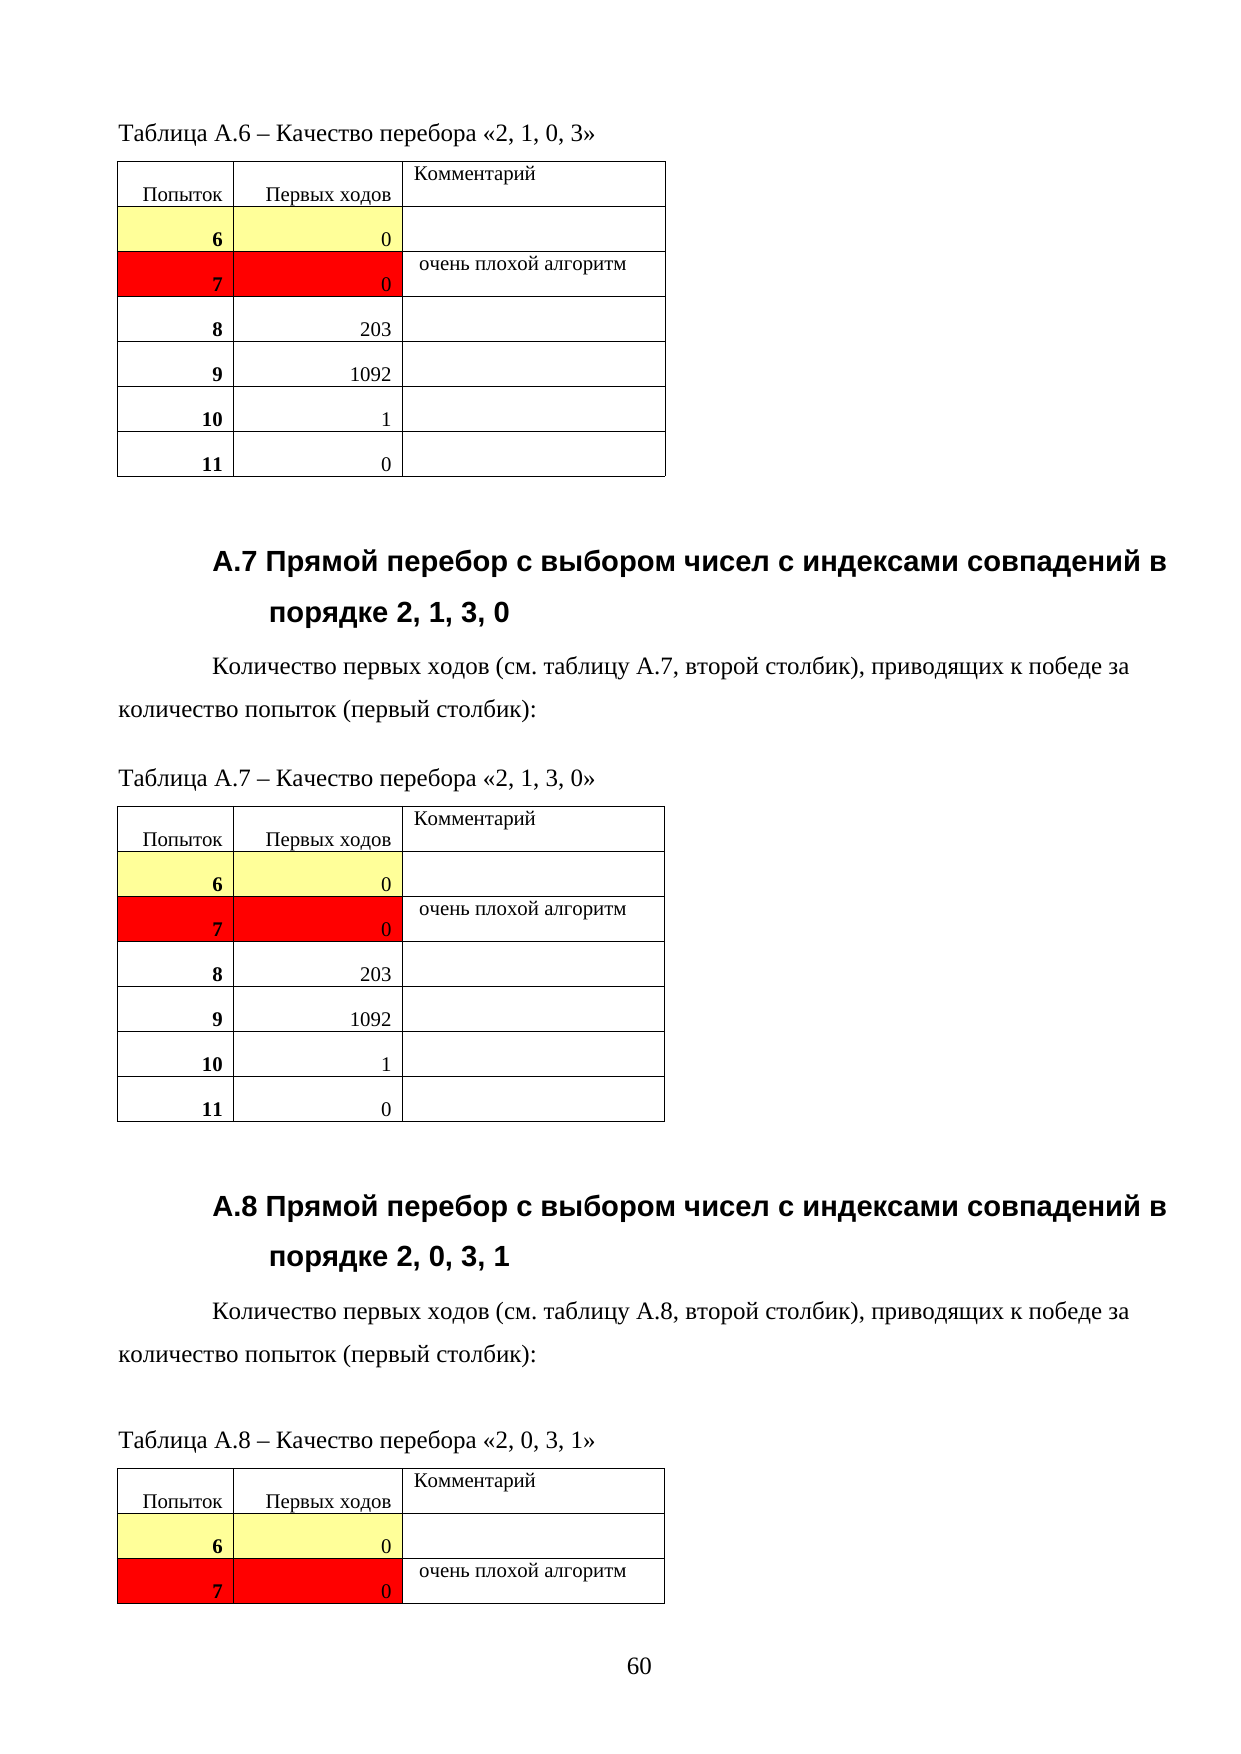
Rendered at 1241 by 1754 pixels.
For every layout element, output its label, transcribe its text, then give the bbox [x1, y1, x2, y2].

table_cell 0 [234, 897, 402, 941]
table_cell [403, 1077, 664, 1121]
table_cell 1092 [234, 987, 402, 1031]
table_header Первых ходов [234, 1469, 402, 1513]
table_header Попыток [118, 1469, 233, 1513]
text Таблица A.7 – Качество перебора «2, 1, 3, 0» [118, 763, 1181, 791]
table_cell 0 [234, 1514, 402, 1558]
table_cell 7 [118, 897, 233, 941]
table_cell [403, 387, 665, 431]
table_cell [403, 1032, 664, 1076]
table_cell 10 [118, 1032, 233, 1076]
table_cell 6 [118, 1514, 233, 1558]
table_cell 9 [118, 987, 233, 1031]
table_header Первых ходов [234, 162, 402, 206]
table_cell 0 [234, 1077, 402, 1121]
text Таблица A.6 – Качество перебора «2, 1, 0, 3» [118, 118, 1181, 147]
table_header Первых ходов [234, 807, 402, 851]
table_cell 8 [118, 942, 233, 986]
table_cell 1 [234, 387, 402, 431]
table_cell [403, 1514, 664, 1558]
table_cell 0 [234, 1559, 402, 1603]
table_header Попыток [118, 162, 233, 206]
table_cell 9 [118, 342, 233, 386]
table_cell 1092 [234, 342, 402, 386]
table_cell очень плохой алгоритм [403, 1559, 664, 1603]
table_header Комментарий [403, 1469, 664, 1513]
table_header Попыток [118, 807, 233, 851]
table_cell 6 [118, 207, 233, 251]
table_cell 1 [234, 1032, 402, 1076]
table_cell очень плохой алгоритм [403, 897, 664, 941]
table_cell 7 [118, 252, 233, 296]
table_cell [403, 852, 664, 896]
table_cell [403, 207, 665, 251]
table_cell 203 [234, 942, 402, 986]
text Количество первых ходов (см. таблицу А.8, второй столбик), приводящих к победе за количество попыток (первый столбик): [118, 1296, 1181, 1368]
table_cell 0 [234, 852, 402, 896]
table_cell [403, 342, 665, 386]
table_header Комментарий [403, 807, 664, 851]
table_cell 0 [234, 207, 402, 251]
text Таблица A.8 – Качество перебора «2, 0, 3, 1» [118, 1425, 1181, 1454]
table_header Комментарий [403, 162, 665, 206]
table_cell 0 [234, 252, 402, 296]
subtitle A.8 Прямой перебор с выбором чисел с индексами совпадений в порядке 2, 0, 3, 1 [212, 1189, 1181, 1273]
text Количество первых ходов (см. таблицу А.7, второй столбик), приводящих к победе за количество попыток (первый столбик): [118, 651, 1181, 723]
table_cell очень плохой алгоритм [403, 252, 665, 296]
table_cell 8 [118, 297, 233, 341]
table_cell [403, 987, 664, 1031]
table_cell 0 [234, 432, 402, 476]
table_cell [403, 432, 665, 476]
table_cell 203 [234, 297, 402, 341]
table_cell 10 [118, 387, 233, 431]
table_cell 6 [118, 852, 233, 896]
table_cell [403, 942, 664, 986]
table_cell 7 [118, 1559, 233, 1603]
subtitle A.7 Прямой перебор с выбором чисел с индексами совпадений в порядке 2, 1, 3, 0 [212, 544, 1181, 628]
table_cell 11 [118, 1077, 233, 1121]
table_cell [403, 297, 665, 341]
table_cell 11 [118, 432, 233, 476]
